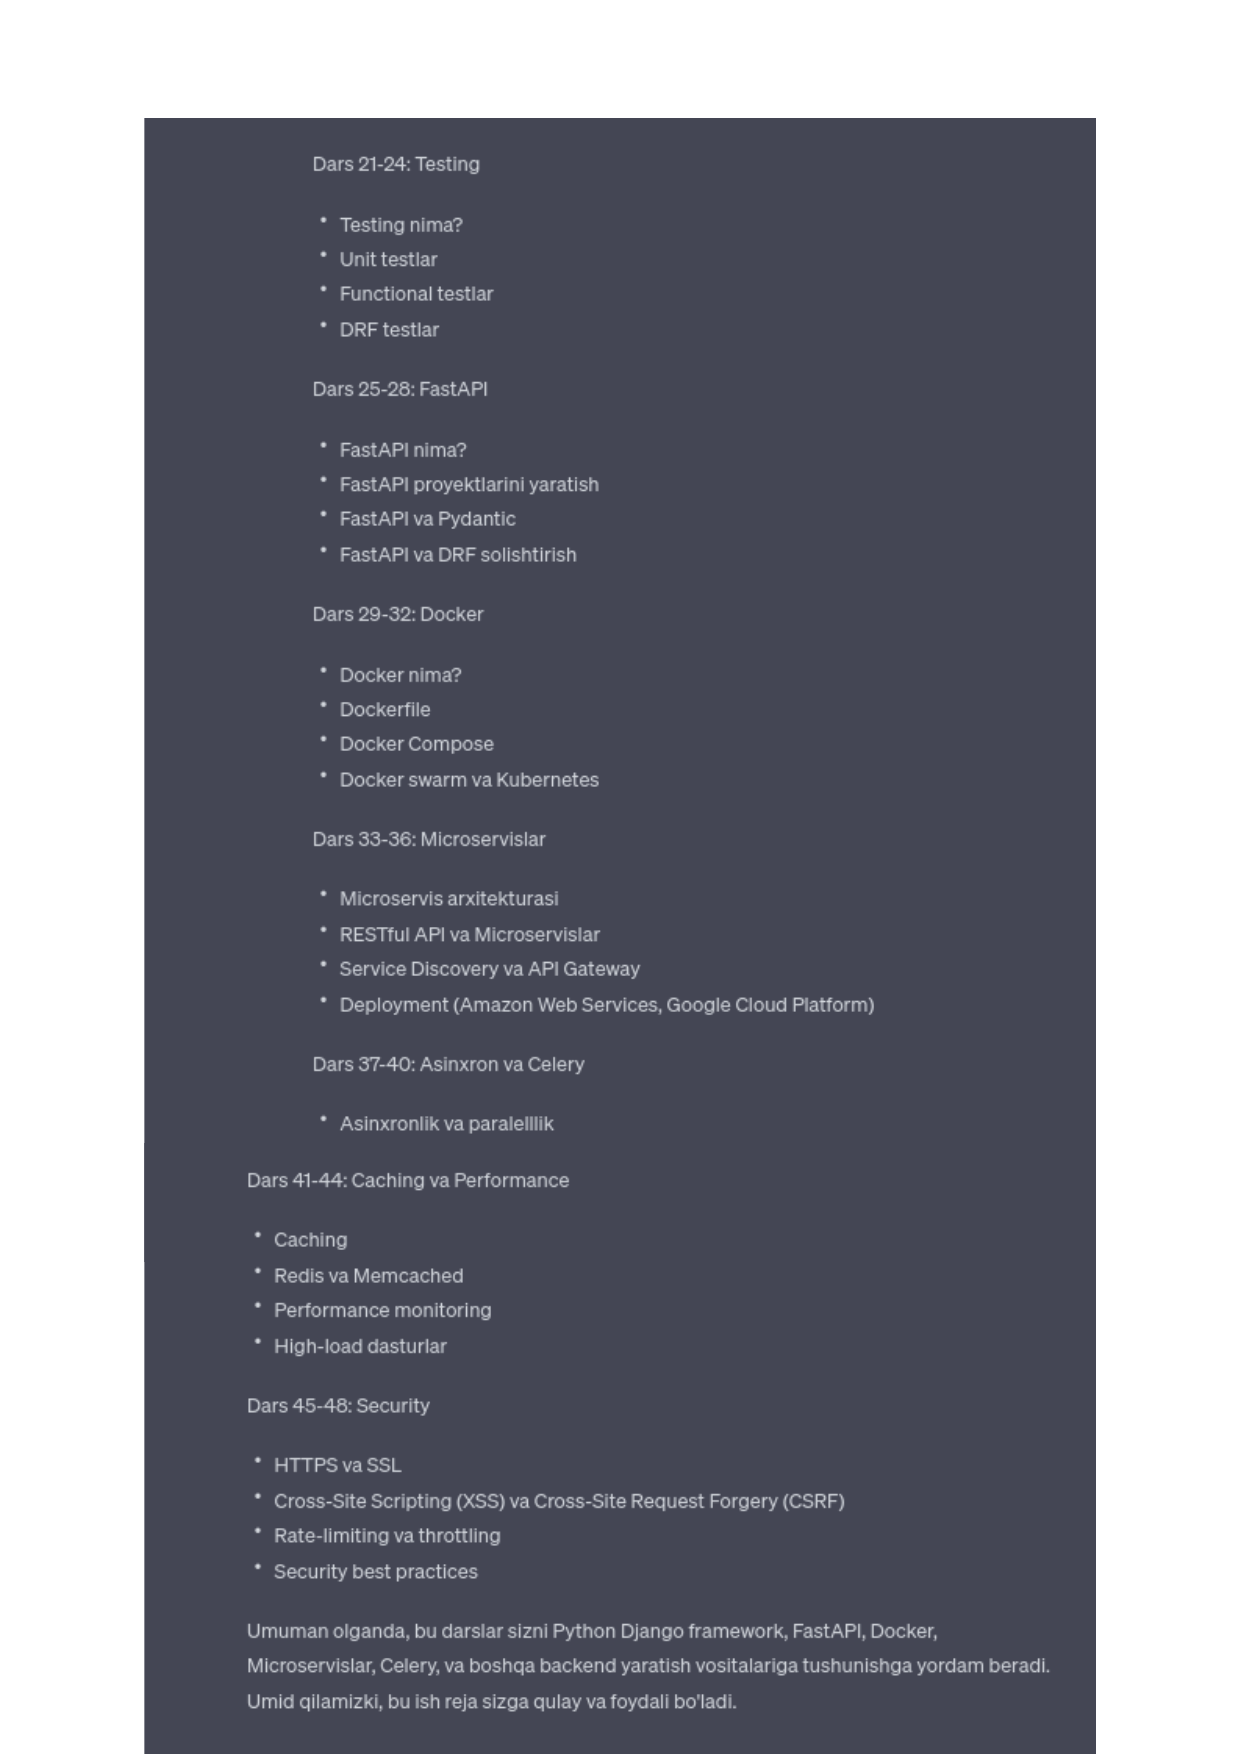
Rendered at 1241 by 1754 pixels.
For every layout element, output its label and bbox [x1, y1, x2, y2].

picture [144, 118, 1096, 1754]
